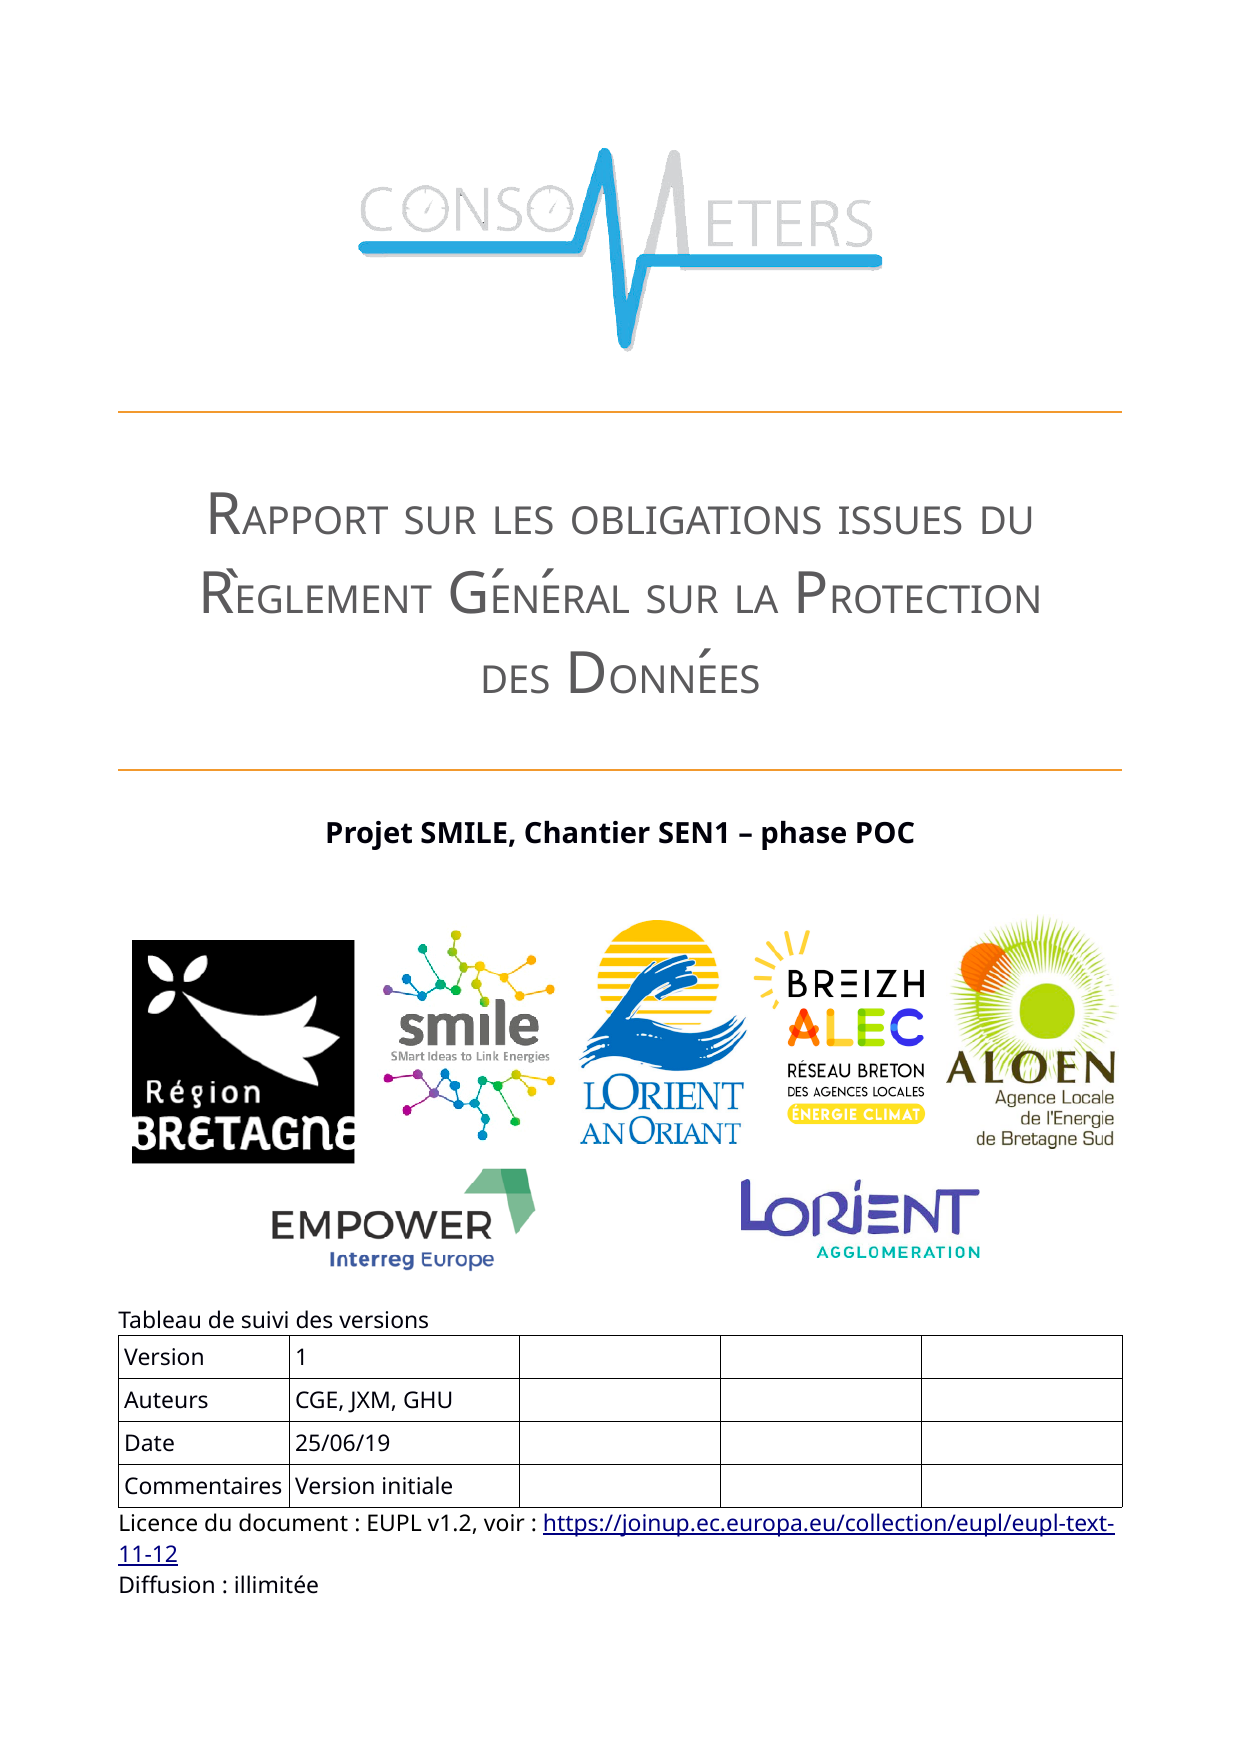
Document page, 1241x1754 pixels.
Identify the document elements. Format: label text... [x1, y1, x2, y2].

table_cell [520, 1379, 720, 1421]
table_header Version [119, 1336, 289, 1378]
table_cell Version initiale [290, 1465, 519, 1507]
table_cell [922, 1379, 1122, 1421]
table_cell Date [119, 1422, 289, 1464]
table_cell [520, 1422, 720, 1464]
table_cell Commentaires [119, 1465, 289, 1507]
text Tableau de suivi des versions [118, 1304, 1122, 1335]
text Licence du document : EUPL v1.2, voir : https://joinup.ec.europa.eu/collection/eupl/eupl-text-11-12 [118, 1508, 1122, 1569]
table_cell [922, 1465, 1122, 1507]
table_cell [721, 1422, 921, 1464]
table_cell [721, 1379, 921, 1421]
table_header [520, 1336, 720, 1378]
picture [358, 147, 883, 352]
table_cell [922, 1422, 1122, 1464]
text Diffusion : illimitée [118, 1569, 1122, 1601]
table_header 1 [290, 1336, 519, 1378]
text Projet SMILE, Chantier SEN1 – phase POC [118, 812, 1122, 852]
table_cell 25/06/19 [290, 1422, 519, 1464]
title Rapport sur les obligations issues du Règlement Général sur la Protection des Données [118, 413, 1122, 769]
table_header [721, 1336, 921, 1378]
table_cell [520, 1465, 720, 1507]
picture [118, 909, 1123, 1276]
table_cell Auteurs [119, 1379, 289, 1421]
table_cell [721, 1465, 921, 1507]
table_header [922, 1336, 1122, 1378]
table_cell CGE, JXM, GHU [290, 1379, 519, 1421]
